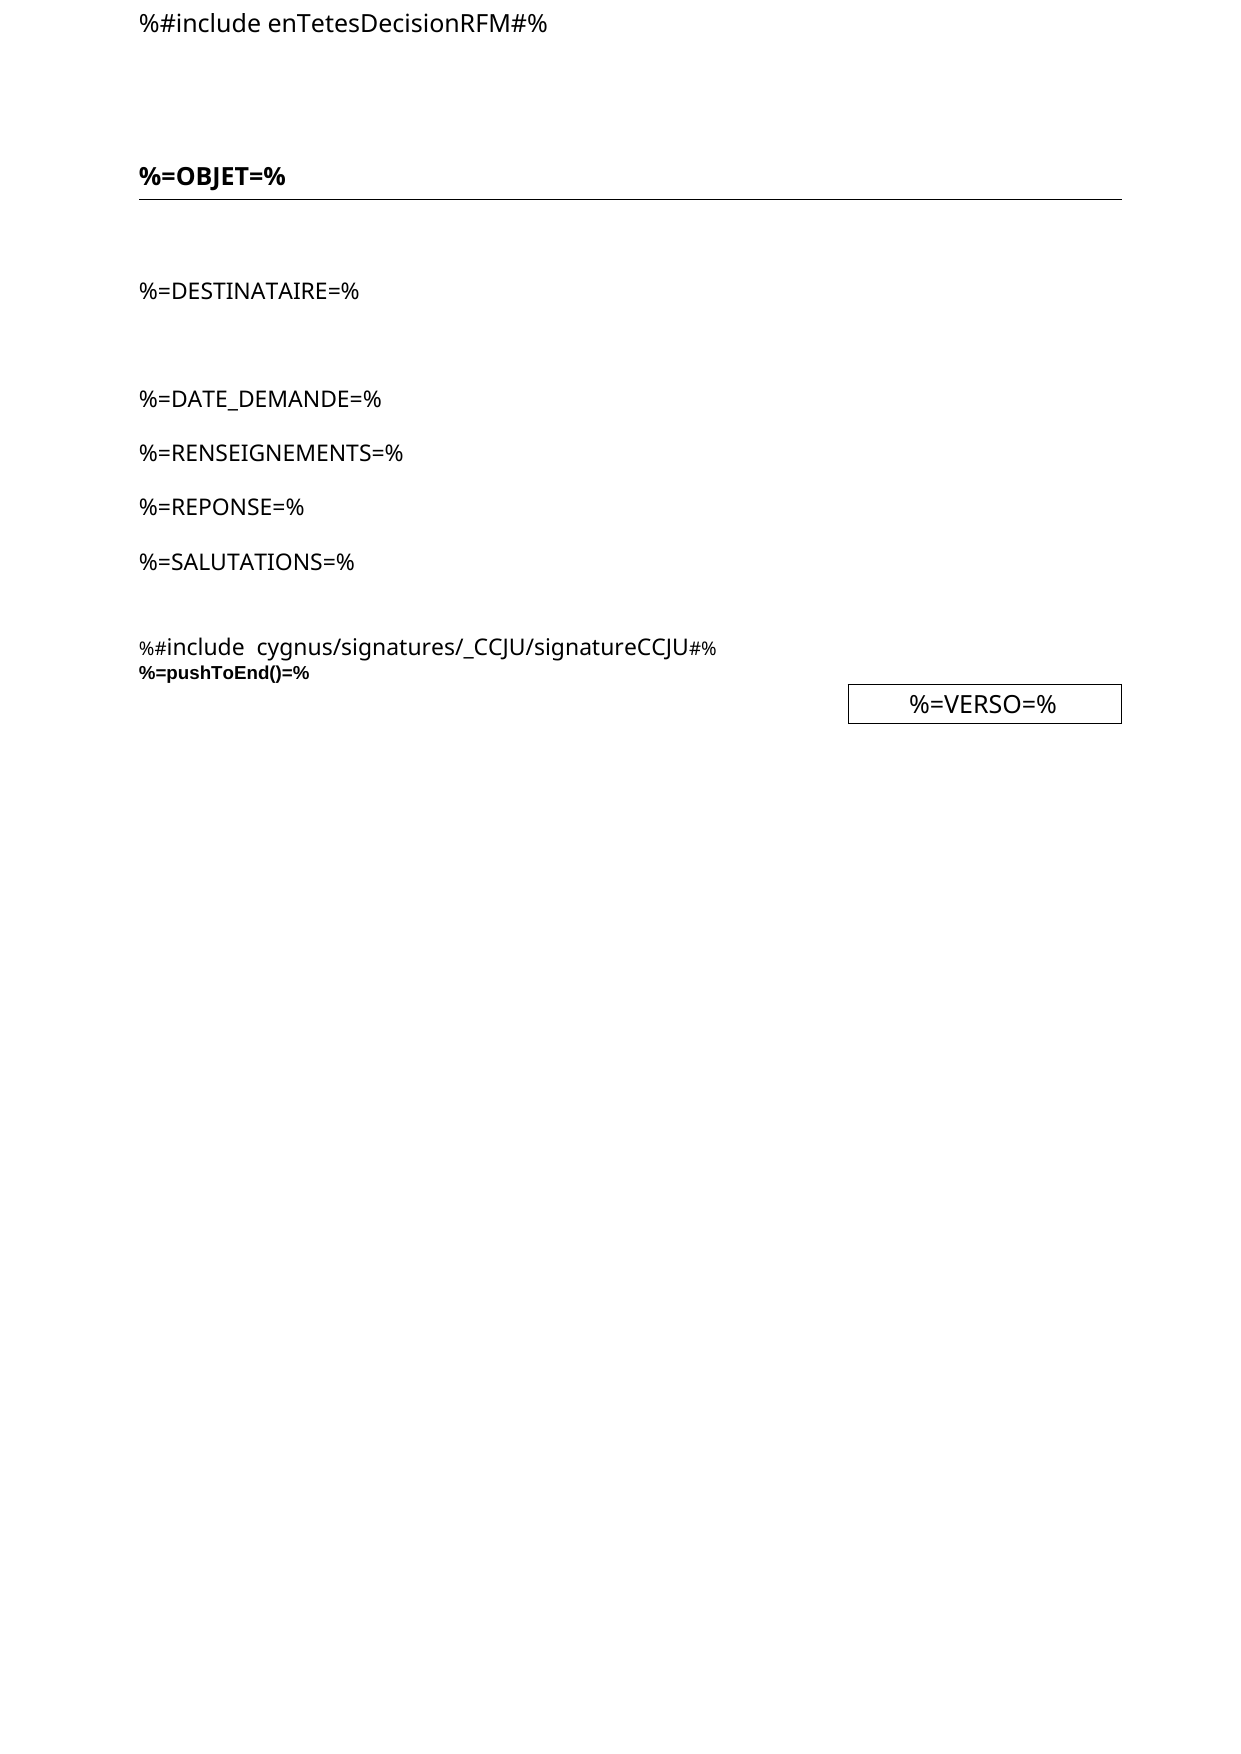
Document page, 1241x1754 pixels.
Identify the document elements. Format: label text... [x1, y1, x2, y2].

text %=RENSEIGNEMENTS=% [139, 437, 1122, 468]
text %#include cygnus/signatures/_CCJU/signatureCCJU#% [139, 631, 1122, 662]
text %=REPONSE=% [139, 491, 1122, 523]
text %=VERSO=% [849, 685, 1121, 723]
text %=DESTINATAIRE=% [139, 275, 1122, 306]
text %=pushToEnd()=% [139, 662, 1122, 684]
text %=OBJET=% [139, 159, 1122, 199]
text %#include enTetesDecisionRFM#% [139, 6, 1122, 40]
text %=SALUTATIONS=% [139, 546, 1122, 577]
text %=DATE_DEMANDE=% [139, 383, 1122, 414]
